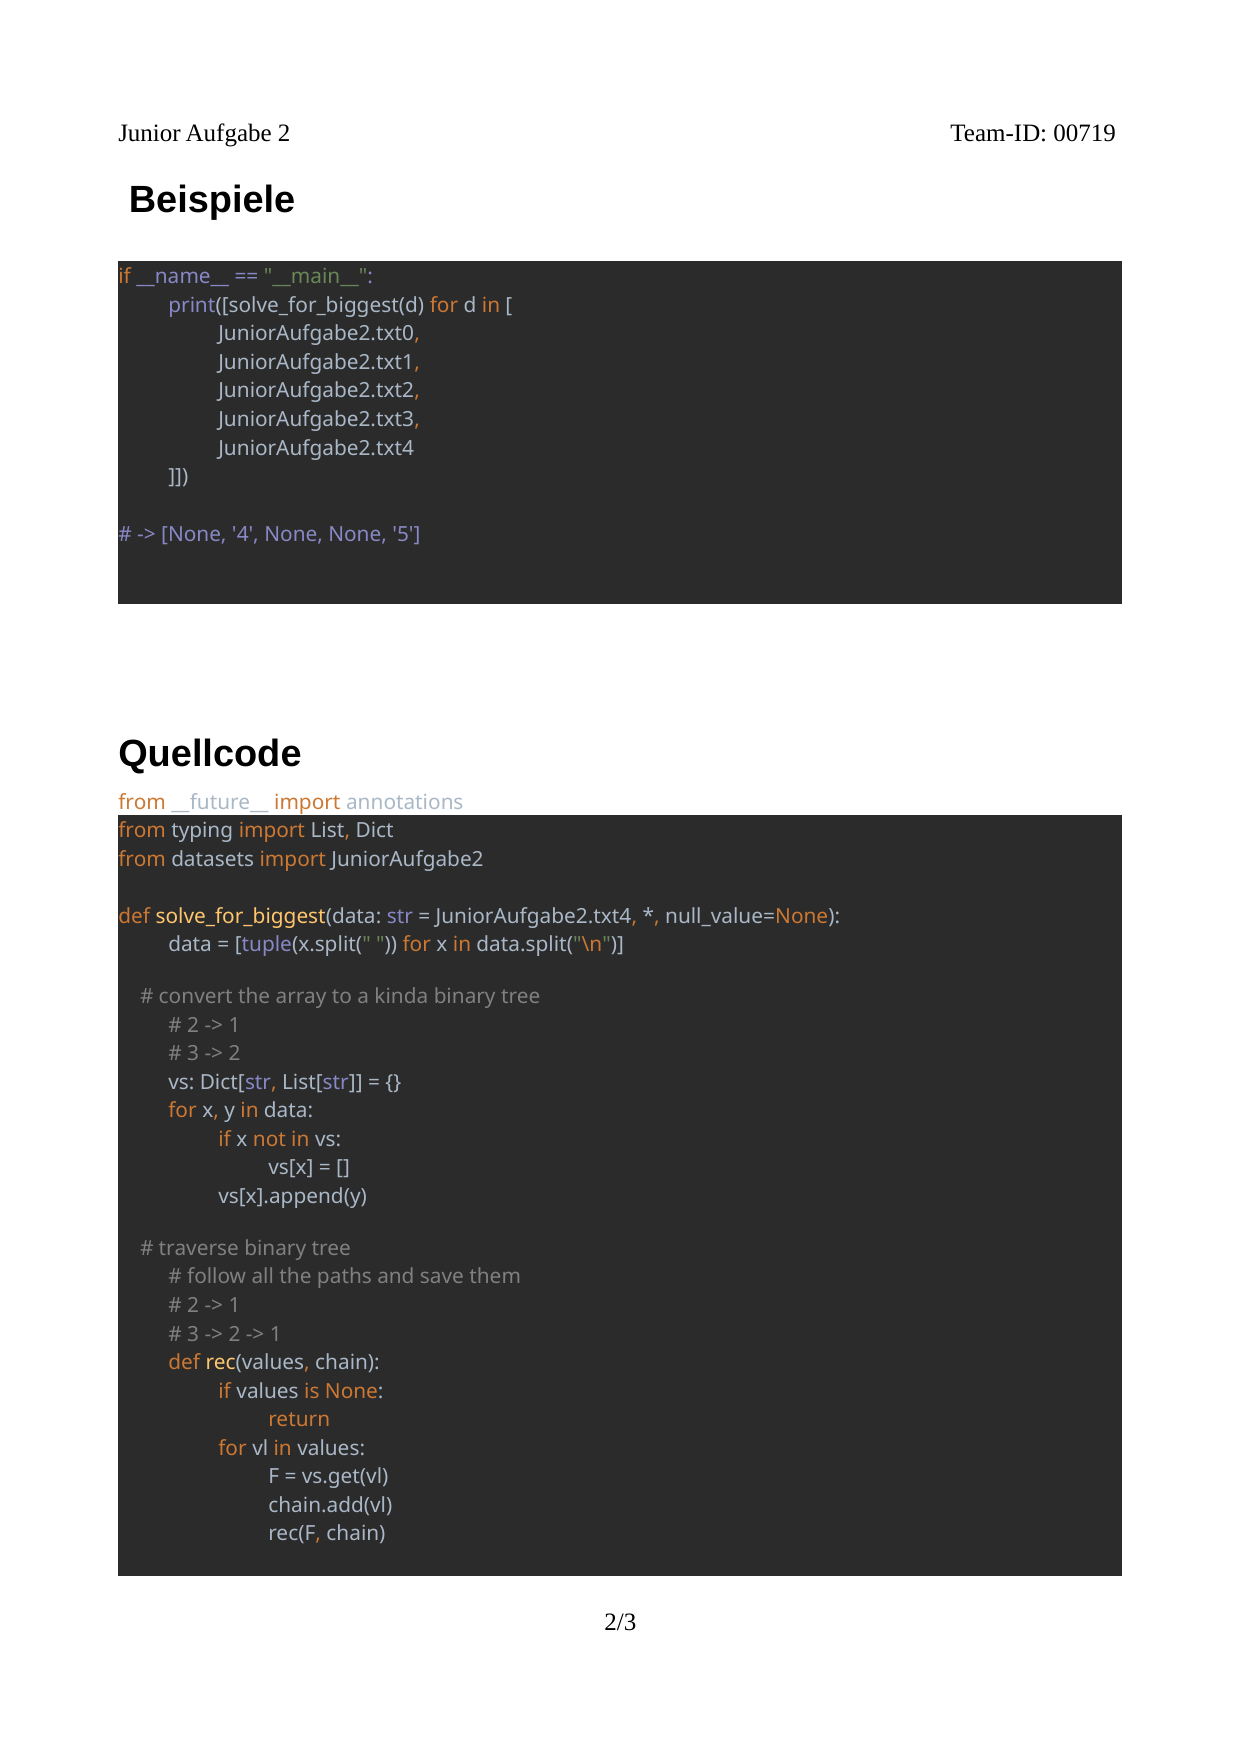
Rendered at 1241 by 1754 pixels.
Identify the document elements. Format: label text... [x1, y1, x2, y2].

text JuniorAufgabe2.txt1, [118, 347, 1122, 376]
text def solve_for_biggest(data: str = JuniorAufgabe2.txt4, *, null_value=None): [118, 901, 1122, 929]
text return [118, 1404, 1122, 1433]
text JuniorAufgabe2.txt4 [118, 433, 1122, 461]
text from __future__ import annotations [118, 787, 1122, 815]
text # 2 -> 1 [118, 1290, 1122, 1319]
text from datasets import JuniorAufgabe2 [118, 844, 1122, 872]
text chain.add(vl) [118, 1490, 1122, 1518]
text # 3 -> 2 -> 1 [118, 1319, 1122, 1347]
text vs[x].append(y) [118, 1181, 1122, 1209]
text rec(F, chain) [118, 1518, 1122, 1547]
text # 2 -> 1 [118, 1010, 1122, 1038]
text def rec(values, chain): [118, 1347, 1122, 1376]
text # convert the array to a kinda binary tree [118, 981, 1122, 1010]
text vs: Dict[str, List[str]] = {} [118, 1067, 1122, 1095]
text JuniorAufgabe2.txt3, [118, 404, 1122, 433]
subtitle Beispiele [118, 177, 1122, 221]
text vs[x] = [] [118, 1152, 1122, 1181]
text JuniorAufgabe2.txt0, [118, 318, 1122, 347]
text if __name__ == "__main__": [118, 261, 1122, 290]
text for vl in values: [118, 1433, 1122, 1461]
text for x, y in data: [118, 1095, 1122, 1124]
text ]]) [118, 461, 1122, 490]
text # follow all the paths and save them [118, 1262, 1122, 1290]
text if values is None: [118, 1376, 1122, 1404]
subtitle Quellcode [118, 731, 1122, 774]
text # -> [None, '4', None, None, '5'] [118, 519, 1122, 548]
text JuniorAufgabe2.txt2, [118, 376, 1122, 404]
text print([solve_for_biggest(d) for d in [ [118, 290, 1122, 318]
text from typing import List, Dict [118, 815, 1122, 844]
text # 3 -> 2 [118, 1038, 1122, 1067]
text if x not in vs: [118, 1124, 1122, 1152]
text F = vs.get(vl) [118, 1461, 1122, 1490]
text data = [tuple(x.split(" ")) for x in data.split("\n")] [118, 929, 1122, 958]
text # traverse binary tree [118, 1233, 1122, 1262]
